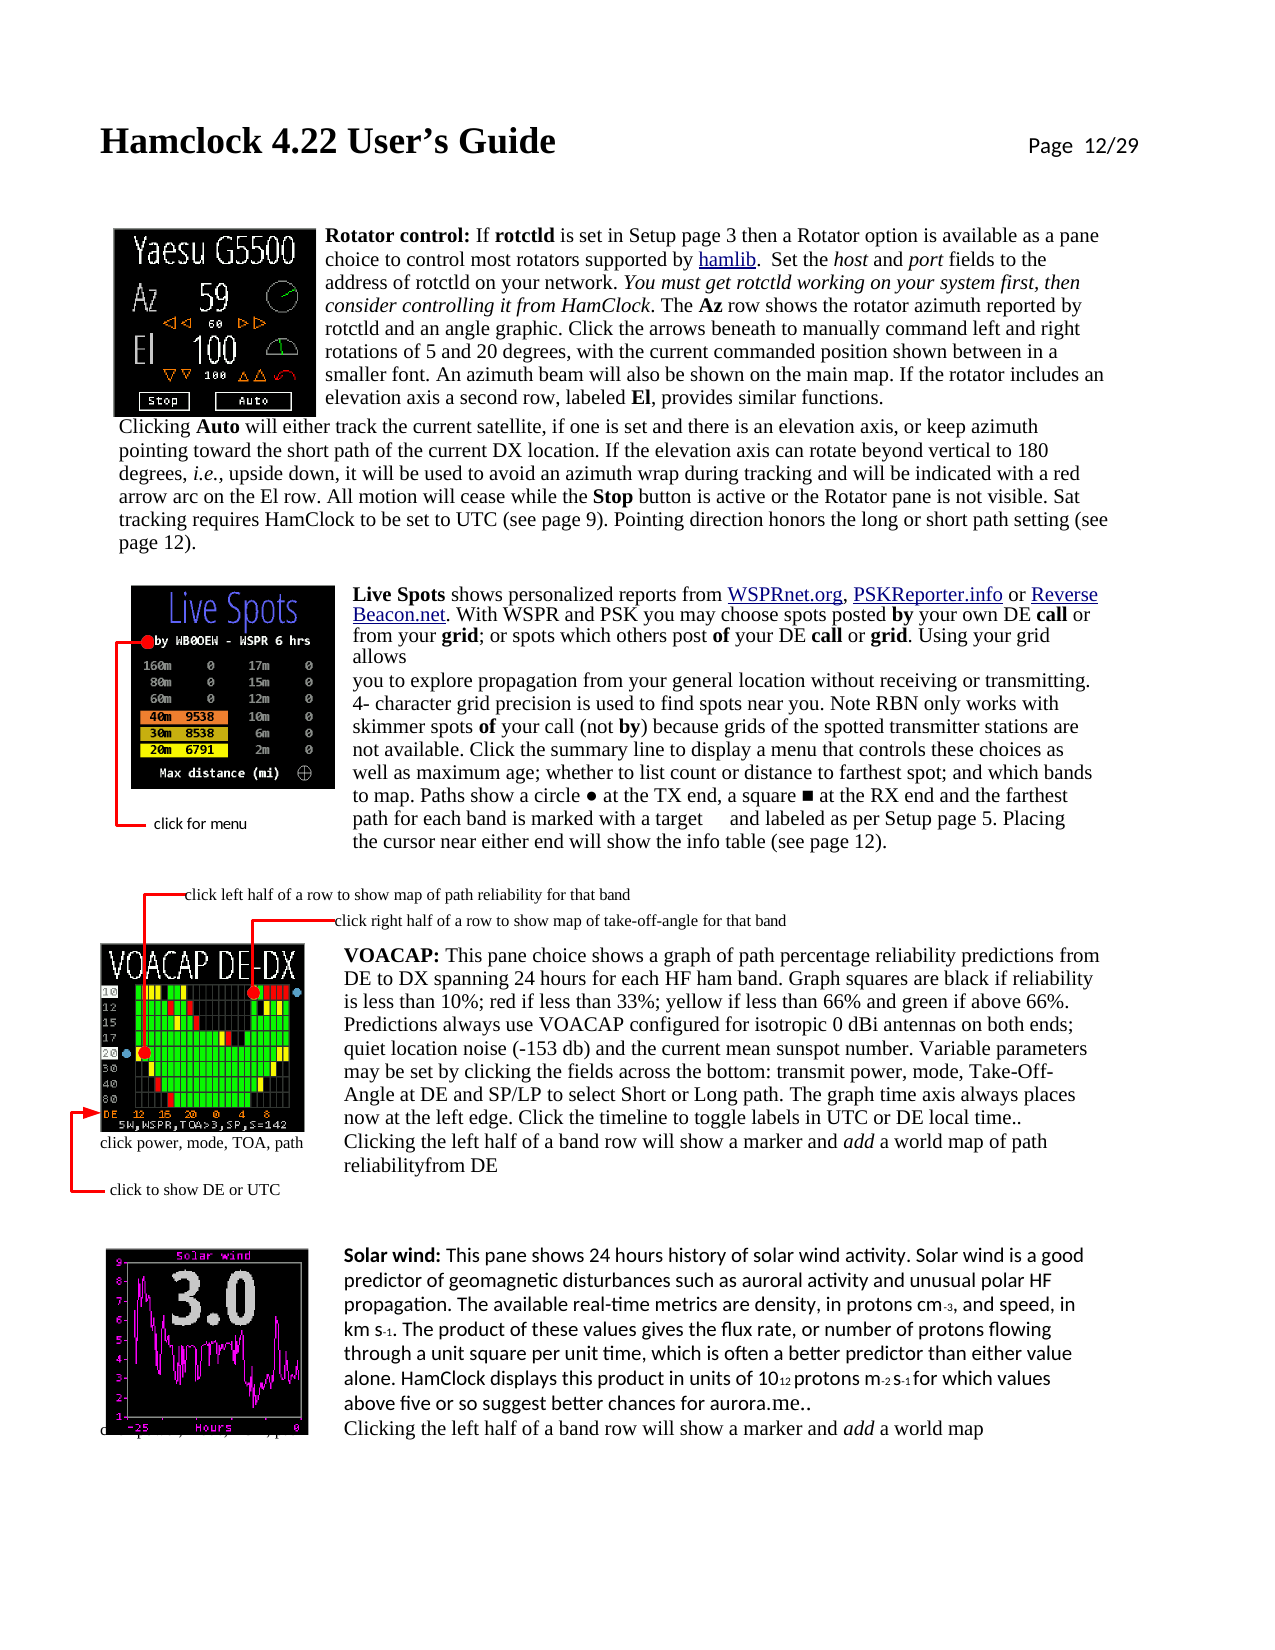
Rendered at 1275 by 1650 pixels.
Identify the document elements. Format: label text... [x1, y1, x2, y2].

text click power, mode, TOA, path Clicking the left half of a band row will show a marker and add a world map of path reliabilityfrom DE [100, 1129, 1110, 1177]
text click right half of a row to show map of take-off-angle for that band [334, 910, 1157, 929]
picture [105, 1248, 309, 1435]
text you to explore propagation from your general location without receiving or transmitting. 4- character grid precision is used to find spots near you. Note RBN only works with skimmer spots of your call (not by) because grids of the spotted transmitter stations are not available. Click the summary line to display a menu that controls these choices as well as maximum age; whether to list count or distance to farthest spot; and which bands to map. Paths show a circle ● at the TX end, a square ■ at the RX end and the farthest path for each band is marked with a target  and labeled as per Setup page 5. Placing the cursor near either end will show the info table (see page 12). [352, 669, 1095, 853]
text click power, mode, TOA, path Clicking the left half of a band row will show a marker and add a world map [100, 1416, 1110, 1440]
text Clicking Auto will either track the current satellite, if one is set and there is an elevation axis, or keep azimuth pointing toward the short path of the current DX location. If the elevation axis can rotate beyond vertical to 180 degrees, i.e., upside down, it will be used to avoid an azimuth wrap during tracking and will be indicated with a red arrow arc on the El row. All motion will cease while the Stop button is active or the Rotator pane is not visible. Sat tracking requires HamClock to be set to UTC (see page 9). Pointing direction honors the long or short path setting (see page 12). [119, 416, 1110, 554]
text click to show DE or UTC [109, 1180, 1157, 1199]
text VOACAP: This pane choice shows a graph of path percentage reliability predictions from DE to DX spanning 24 hours for each HF ham band. Graph squares are black if reliability is less than 10%; red if less than 33%; yellow if less than 66% and green if above 66%. Predictions always use VOACAP configured for isotropic 0 dBi antennas on both ends; quiet location noise (-153 db) and the current mean sunspot number. Variable parameters may be set by clicking the fields across the bottom: transmit power, mode, Take-Off-Angle at DE and SP/LP to select Short or Long path. The graph time axis always places now at the left edge. Click the timeline to toggle labels in UTC or DE local time.. [344, 944, 1101, 1129]
text Live Spots shows personalized reports from WSPRnet.org, PSKReporter.info or Reverse Beacon.net. With WSPR and PSK you may choose spots posted by your own DE call or from your grid; or spots which others post of your DE call or grid. Using your grid allows [352, 585, 1100, 668]
text click left half of a row to show map of path reliability for that band [184, 885, 1157, 904]
text Solar wind: This pane shows 24 hours history of solar wind activity. Solar wind is a good predictor of geomagnetic disturbances such as auroral activity and unusual polar HF propagation. The available real-time metrics are density, in protons cm-3, and speed, in km s-1. The product of these values gives the flux rate, or number of protons flowing through a unit square per unit time, which is often a better predictor than either value alone. HamClock displays this product in units of 1012 protons m-2 s-1 for which values above five or so suggest better chances for aurora.me.. [344, 1243, 1101, 1416]
picture [100, 943, 305, 1132]
text Rotator control: If rotctld is set in Setup page 3 then a Rotator option is available as a pane choice to control most rotators supported by hamlib. Set the host and port fields to the address of rotctld on your network. You must get rotctld working on your system first, then consider controlling it from HamClock. The Az row shows the rotator azimuth reported by rotctld and an angle graphic. Click the arrows beneath to manually command left and right rotations of 5 and 20 degrees, with the current commanded position shown between in a smaller font. An azimuth beam will also be shown on the main map. If the rotator includes an elevation axis a second row, labeled El, provides similar functions. [325, 224, 1110, 409]
picture [131, 585, 335, 789]
picture [113, 228, 317, 417]
